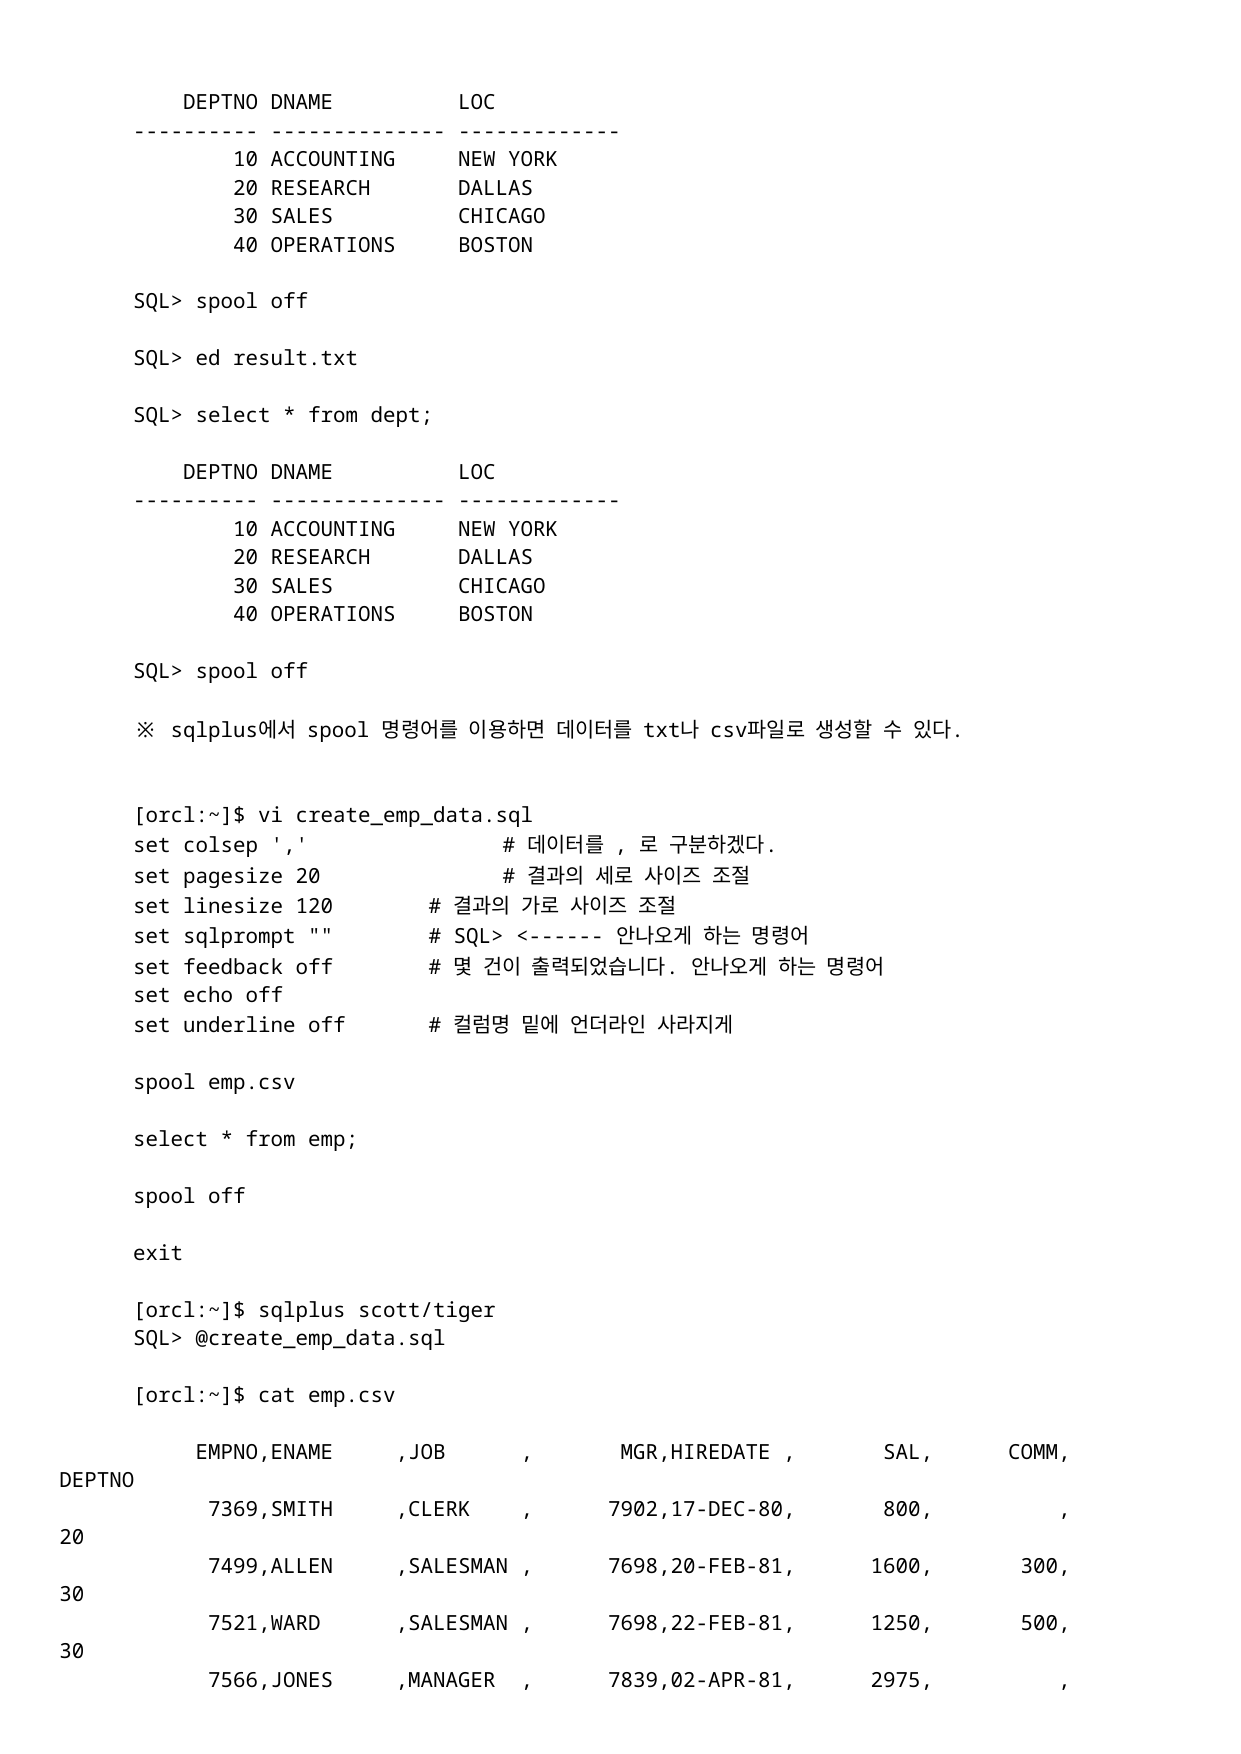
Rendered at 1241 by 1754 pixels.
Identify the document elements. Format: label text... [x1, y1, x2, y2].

text 30 SALES CHICAGO [59, 571, 1180, 599]
text 7521,WARD ,SALESMAN , 7698,22-FEB-81, 1250, 500, 30 [59, 1608, 1180, 1665]
text ---------- -------------- ------------- [59, 116, 1180, 144]
text 7369,SMITH ,CLERK , 7902,17-DEC-80, 800, , 20 [59, 1494, 1180, 1551]
text SQL> ed result.txt [59, 343, 1180, 372]
text ---------- -------------- ------------- [59, 486, 1180, 514]
text DEPTNO DNAME LOC [59, 87, 1180, 116]
text [orcl:~]$ sqlplus scott/tiger [59, 1295, 1180, 1323]
text exit [59, 1238, 1180, 1267]
text 7499,ALLEN ,SALESMAN , 7698,20-FEB-81, 1600, 300, 30 [59, 1551, 1180, 1608]
text SQL> select * from dept; [59, 400, 1180, 429]
text spool emp.csv [59, 1067, 1180, 1096]
text SQL> spool off [59, 287, 1180, 315]
text spool off [59, 1181, 1180, 1210]
text [orcl:~]$ cat emp.csv [59, 1380, 1180, 1409]
text [orcl:~]$ vi create_emp_data.sql [59, 800, 1180, 829]
text DEPTNO DNAME LOC [59, 457, 1180, 486]
text ※ sqlplus에서 spool 명령어를 이용하면 데이터를 txt나 csv파일로 생성할 수 있다. [59, 713, 1180, 743]
text set echo off [59, 980, 1180, 1009]
text set colsep ',' # 데이터를 , 로 구분하겠다. [59, 829, 1180, 859]
text set underline off # 컬럼명 밑에 언더라인 사라지게 [59, 1009, 1180, 1039]
text 20 RESEARCH DALLAS [59, 173, 1180, 201]
text 7566,JONES ,MANAGER , 7839,02-APR-81, 2975, , [59, 1665, 1180, 1693]
text 40 OPERATIONS BOSTON [59, 599, 1180, 628]
text 10 ACCOUNTING NEW YORK [59, 514, 1180, 542]
text 30 SALES CHICAGO [59, 201, 1180, 230]
text set pagesize 20 # 결과의 세로 사이즈 조절 [59, 859, 1180, 889]
text select * from emp; [59, 1124, 1180, 1153]
text 40 OPERATIONS BOSTON [59, 230, 1180, 258]
text SQL> @create_emp_data.sql [59, 1323, 1180, 1352]
text EMPNO,ENAME ,JOB , MGR,HIREDATE , SAL, COMM, DEPTNO [59, 1437, 1180, 1494]
text 20 RESEARCH DALLAS [59, 542, 1180, 571]
text 10 ACCOUNTING NEW YORK [59, 144, 1180, 173]
text SQL> spool off [59, 656, 1180, 685]
text set sqlprompt "" # SQL> <------ 안나오게 하는 명령어 [59, 920, 1180, 950]
text set linesize 120 # 결과의 가로 사이즈 조절 [59, 889, 1180, 920]
text set feedback off # 몇 건이 출력되었습니다. 안나오게 하는 명령어 [59, 950, 1180, 980]
